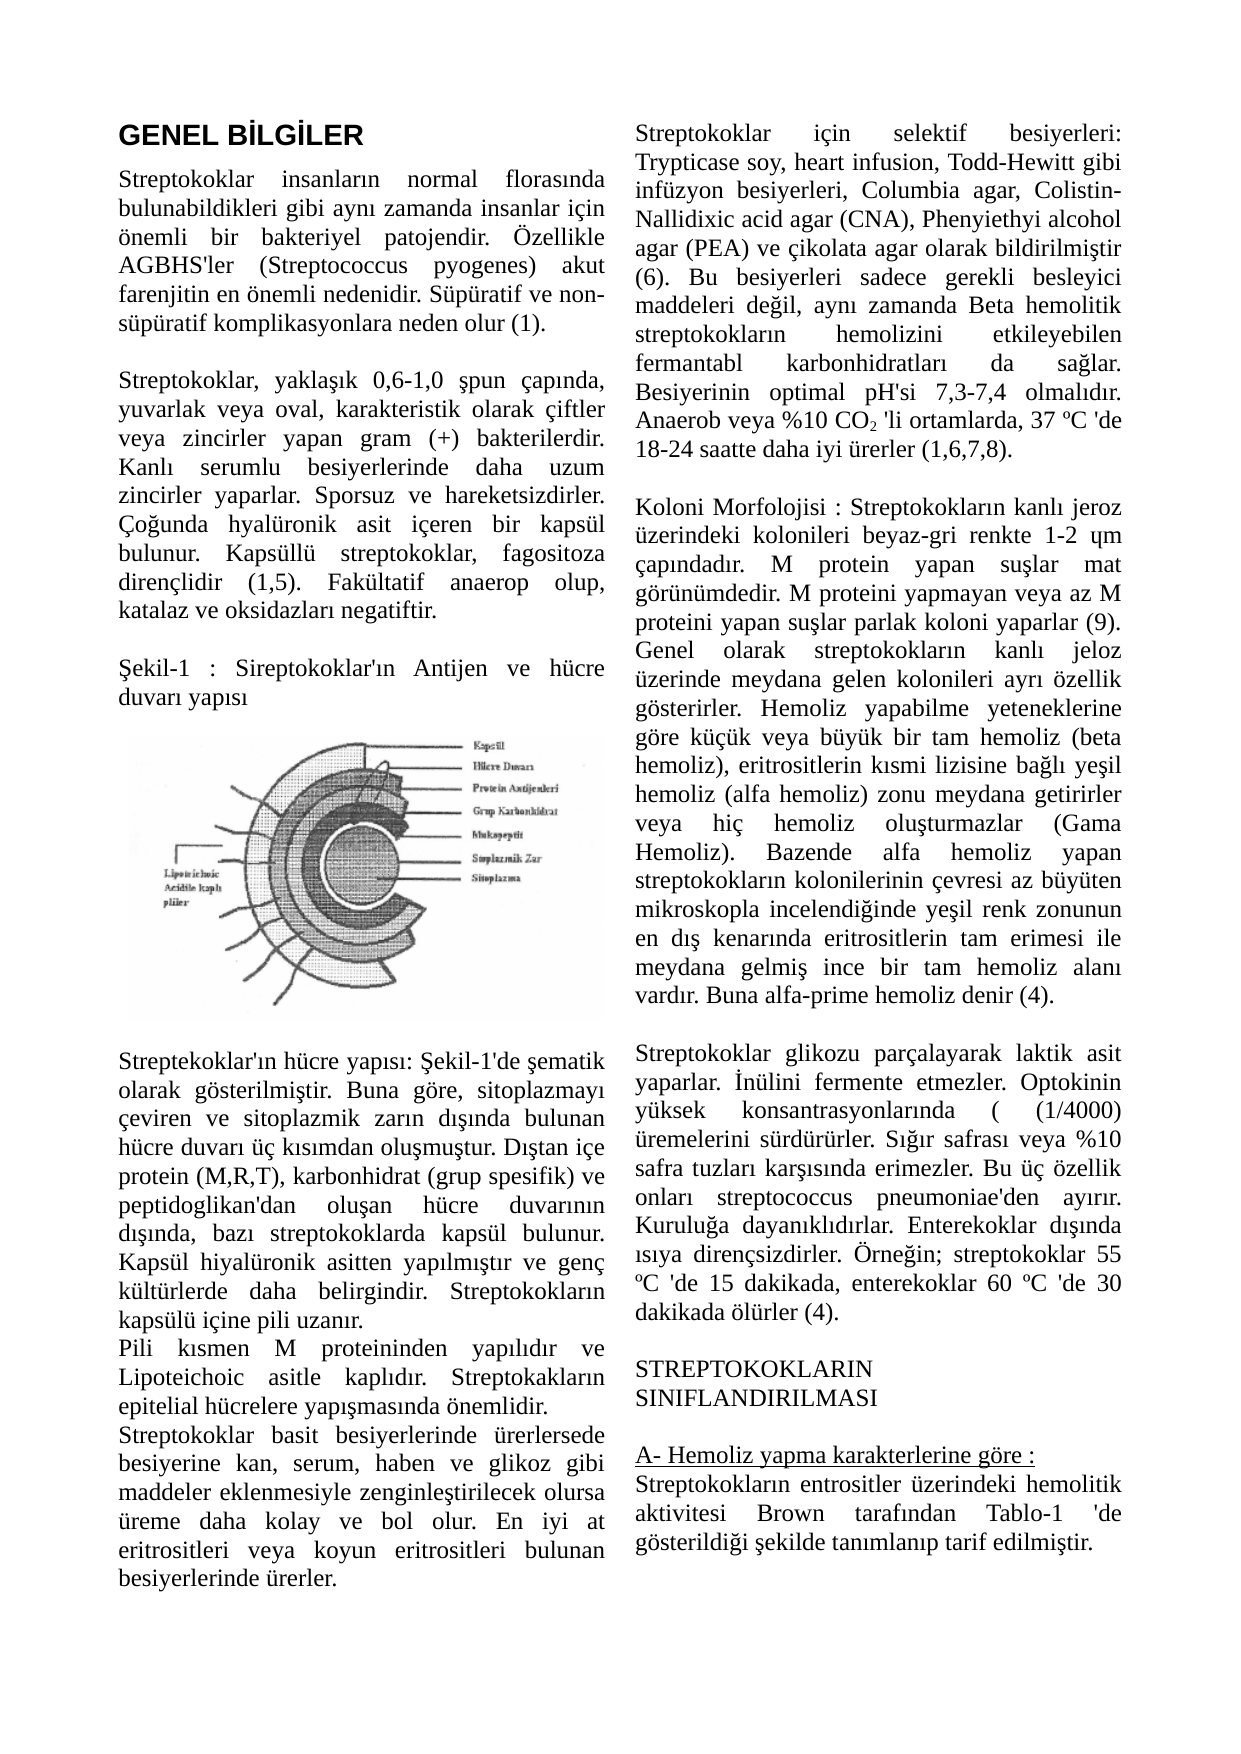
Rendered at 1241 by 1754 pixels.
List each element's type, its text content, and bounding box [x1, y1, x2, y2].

text Pili kısmen M proteininden yapılıdır ve Lipoteichoic asitle kaplıdır. Streptokakların epitelial hücrelere yapışmasında önemlidir. [118, 1333, 605, 1420]
text Streptokoklar için selektif besiyerleri: Trypticase soy, heart infusion, Todd-Hewitt gibi infüzyon besiyerleri, Columbia agar, Colistin-Nallidixic acid agar (CNA), Phenyiethyi alcohol agar (PEA) ve çikolata agar olarak bildirilmiştir (6). Bu besiyerleri sadece gerekli besleyici maddeleri değil, aynı zamanda Beta hemolitik streptokokların hemolizini etkileyebilen fermantabl karbonhidratları da sağlar. Besiyerinin optimal pH'si 7,3-7,4 olmalıdır. Anaerob veya %10 CO2 'li ortamlarda, 37 ºC 'de 18-24 saatte daha iyi ürerler (1,6,7,8). [635, 118, 1122, 463]
text Streptokoklar, yaklaşık 0,6-1,0 şpun çapında, yuvarlak veya oval, karakteristik olarak çiftler veya zincirler yapan gram (+) bakterilerdir. Kanlı serumlu besiyerlerinde daha uzum zincirler yaparlar. Sporsuz ve hareketsizdirler. Çoğunda hyalüronik asit içeren bir kapsül bulunur. Kapsüllü streptokoklar, fagositoza dirençlidir (1,5). Fakültatif anaerop olup, katalaz ve oksidazları negatiftir. [118, 366, 605, 624]
text Koloni Morfolojisi : Streptokokların kanlı jeroz üzerindeki kolonileri beyaz-gri renkte 1-2 ɥm çapındadır. M protein yapan suşlar mat görünümdedir. M proteini yapmayan veya az M proteini yapan suşlar parlak koloni yaparlar (9). Genel olarak streptokokların kanlı jeloz üzerinde meydana gelen kolonileri ayrı özellik gösterirler. Hemoliz yapabilme yeteneklerine göre küçük veya büyük bir tam hemoliz (beta hemoliz), eritrositlerin kısmi lizisine bağlı yeşil hemoliz (alfa hemoliz) zonu meydana getirirler veya hiç hemoliz oluşturmazlar (Gama Hemoliz). Bazende alfa hemoliz yapan streptokokların kolonilerinin çevresi az büyüten mikroskopla incelendiğinde yeşil renk zonunun en dış kenarında eritrositlerin tam erimesi ile meydana gelmiş ince bir tam hemoliz alanı vardır. Buna alfa-prime hemoliz denir (4). [635, 492, 1122, 1009]
text STREPTOKOKLARIN SINIFLANDIRILMASI [635, 1354, 1122, 1412]
text Streptekoklar'ın hücre yapısı: Şekil-1'de şematik olarak gösterilmiştir. Buna göre, sitoplazmayı çeviren ve sitoplazmik zarın dışında bulunan hücre duvarı üç kısımdan oluşmuştur. Dıştan içe protein (M,R,T), karbonhidrat (grup spesifik) ve peptidoglikan'dan oluşan hücre duvarının dışında, bazı streptokoklarda kapsül bulunur. Kapsül hiyalüronik asitten yapılmıştır ve genç kültürlerde daha belirgindir. Streptokokların kapsülü içine pili uzanır. [118, 1046, 605, 1333]
text Streptokokların entrositler üzerindeki hemolitik aktivitesi Brown tarafından Tablo-1 'de gösterildiği şekilde tanımlanıp tarif edilmiştir. [635, 1469, 1122, 1556]
subtitle GENEL BİLGİLER [118, 118, 605, 152]
text Şekil-1 : Sireptokoklar'ın Antijen ve hücre duvarı yapısı [118, 653, 605, 711]
text Streptokoklar insanların normal florasında bulunabildikleri gibi aynı zamanda insanlar için önemli bir bakteriyel patojendir. Özellikle AGBHS'ler (Streptococcus pyogenes) akut farenjitin en önemli nedenidir. Süpüratif ve non-süpüratif komplikasyonlara neden olur (1). [118, 164, 605, 337]
picture [128, 735, 603, 1018]
text Streptokoklar glikozu parçalayarak laktik asit yaparlar. İnülini fermente etmezler. Optokinin yüksek konsantrasyonlarında ( (1/4000) üremelerini sürdürürler. Sığır safrası veya %10 safra tuzları karşısında erimezler. Bu üç özellik onları streptococcus pneumoniae'den ayırır. Kuruluğa dayanıklıdırlar. Enterekoklar dışında ısıya dirençsizdirler. Örneğin; streptokoklar 55 ºC 'de 15 dakikada, enterekoklar 60 ºC 'de 30 dakikada ölürler (4). [635, 1038, 1122, 1326]
text A- Hemoliz yapma karakterlerine göre : [635, 1441, 1122, 1469]
text Streptokoklar basit besiyerlerinde ürerlersede besiyerine kan, serum, haben ve glikoz gibi maddeler eklenmesiyle zenginleştirilecek olursa üreme daha kolay ve bol olur. En iyi at eritrositleri veya koyun eritrositleri bulunan besiyerlerinde ürerler. [118, 1420, 605, 1592]
